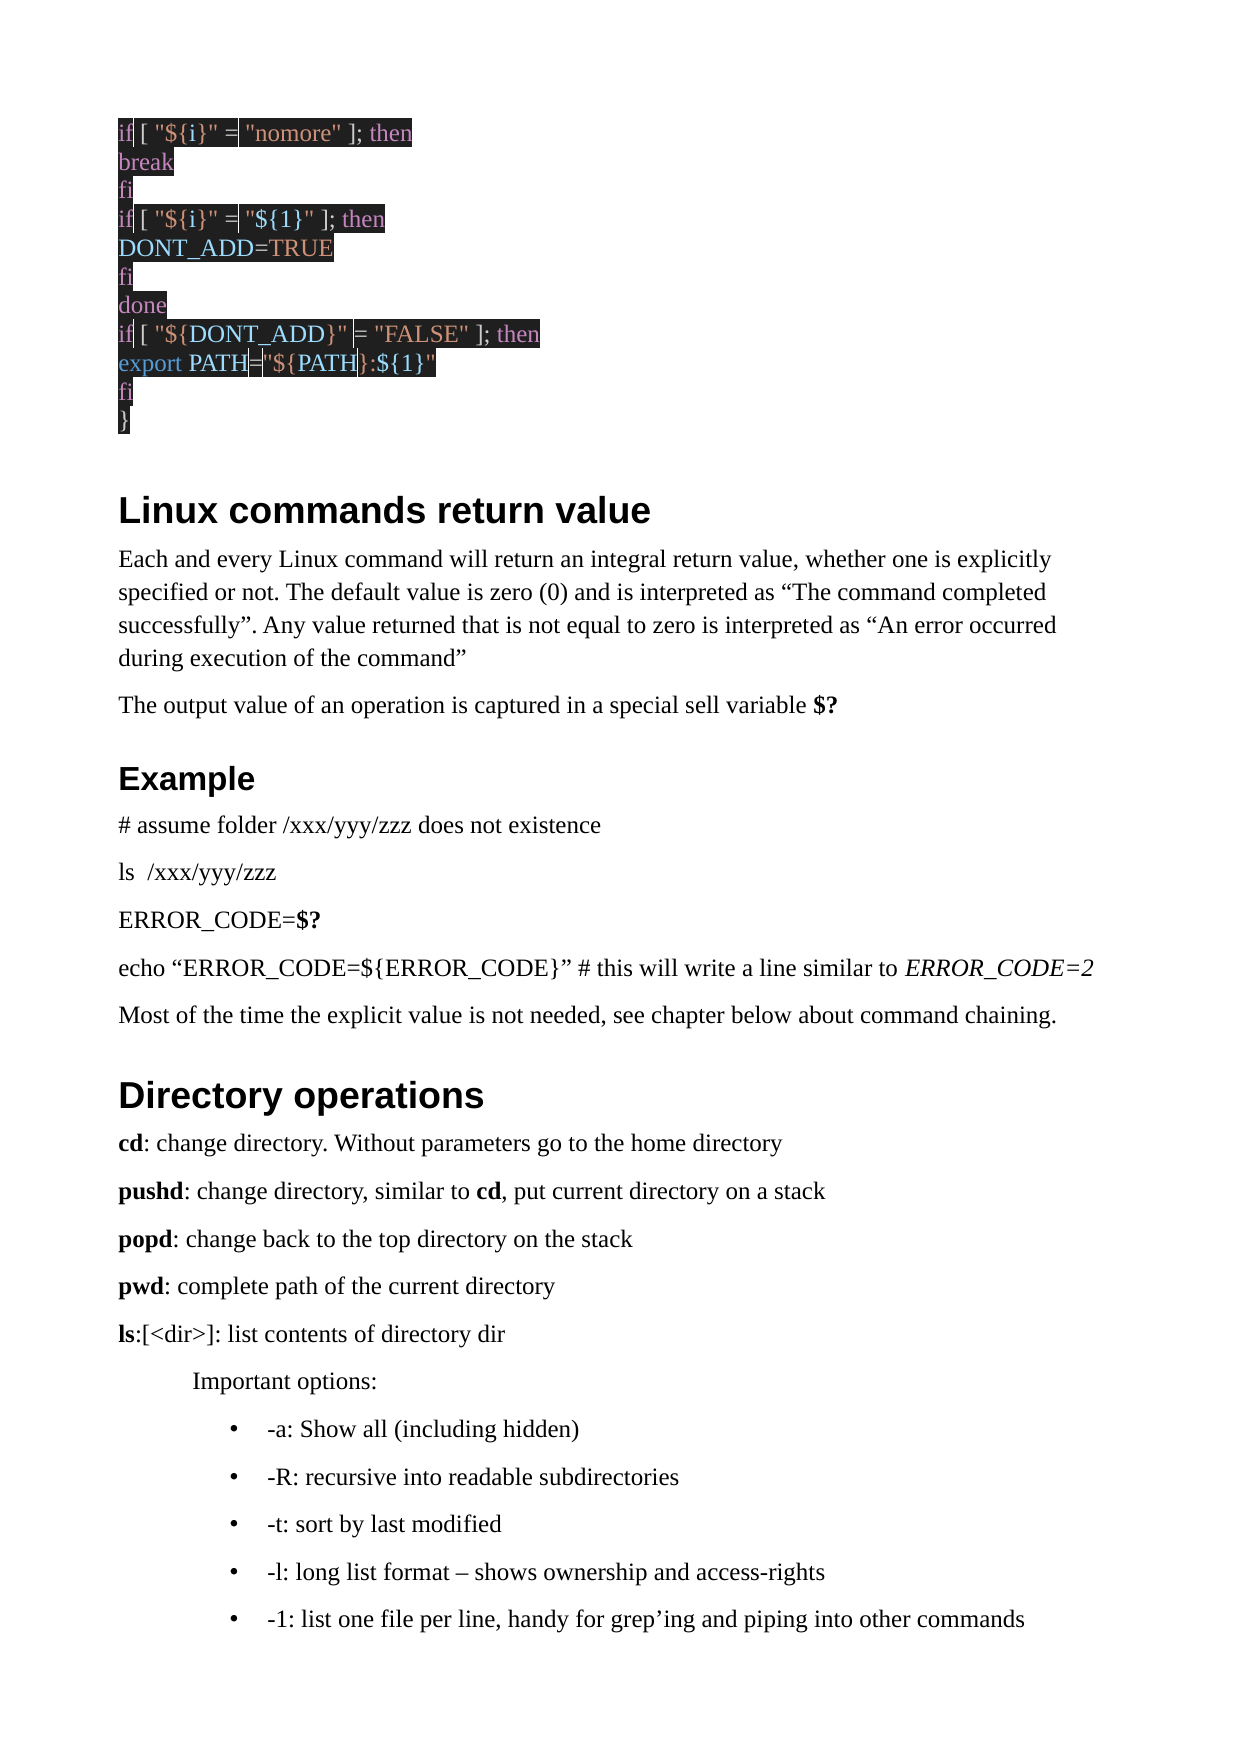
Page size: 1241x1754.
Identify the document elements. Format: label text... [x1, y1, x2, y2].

text fi [118, 176, 1122, 204]
subtitle Example [118, 759, 1122, 797]
text Most of the time the explicit value is not needed, see chapter below about command chaining. [118, 1000, 1122, 1029]
text done [118, 291, 1122, 319]
list -l: long list format – shows ownership and access-rights [229, 1557, 1122, 1586]
text if [ "${DONT_ADD}" = "FALSE" ]; then [118, 319, 1122, 348]
text } [118, 406, 1122, 434]
text ls:[<dir>]: list contents of directory dir [118, 1319, 1122, 1348]
text Each and every Linux command will return an integral return value, whether one is explicitly specified or not. The default value is zero (0) and is interpreted as “The command completed successfully”. Any value returned that is not equal to zero is interpreted as “An error occurred during execution of the command” [118, 544, 1122, 672]
text popd: change back to the top directory on the stack [118, 1224, 1122, 1252]
text fi [118, 377, 1122, 406]
text ERROR_CODE=$? [118, 905, 1122, 934]
text DONT_ADD=TRUE [118, 233, 1122, 262]
text # assume folder /xxx/yyy/zzz does not existence [118, 810, 1122, 838]
text pwd: complete path of the current directory [118, 1271, 1122, 1300]
text pushd: change directory, similar to cd, put current directory on a stack [118, 1176, 1122, 1205]
text Important options: [118, 1366, 1122, 1395]
list -t: sort by last modified [229, 1509, 1122, 1538]
text ls /xxx/yyy/zzz [118, 857, 1122, 886]
text export PATH="${PATH}:${1}" [118, 348, 1122, 377]
list -1: list one file per line, handy for grep’ing and piping into other commands [229, 1604, 1122, 1633]
text break [118, 147, 1122, 176]
list -a: Show all (including hidden) [229, 1414, 1122, 1443]
text cd: change directory. Without parameters go to the home directory [118, 1128, 1122, 1157]
subtitle Linux commands return value [118, 488, 1122, 531]
text fi [118, 262, 1122, 291]
subtitle Directory operations [118, 1073, 1122, 1116]
text The output value of an operation is captured in a special sell variable $? [118, 690, 1122, 719]
text if [ "${i}" = "${1}" ]; then [118, 204, 1122, 233]
list -R: recursive into readable subdirectories [229, 1462, 1122, 1490]
text if [ "${i}" = "nomore" ]; then [118, 118, 1122, 147]
text echo “ERROR_CODE=${ERROR_CODE}” # this will write a line similar to ERROR_CODE=2 [118, 953, 1122, 981]
